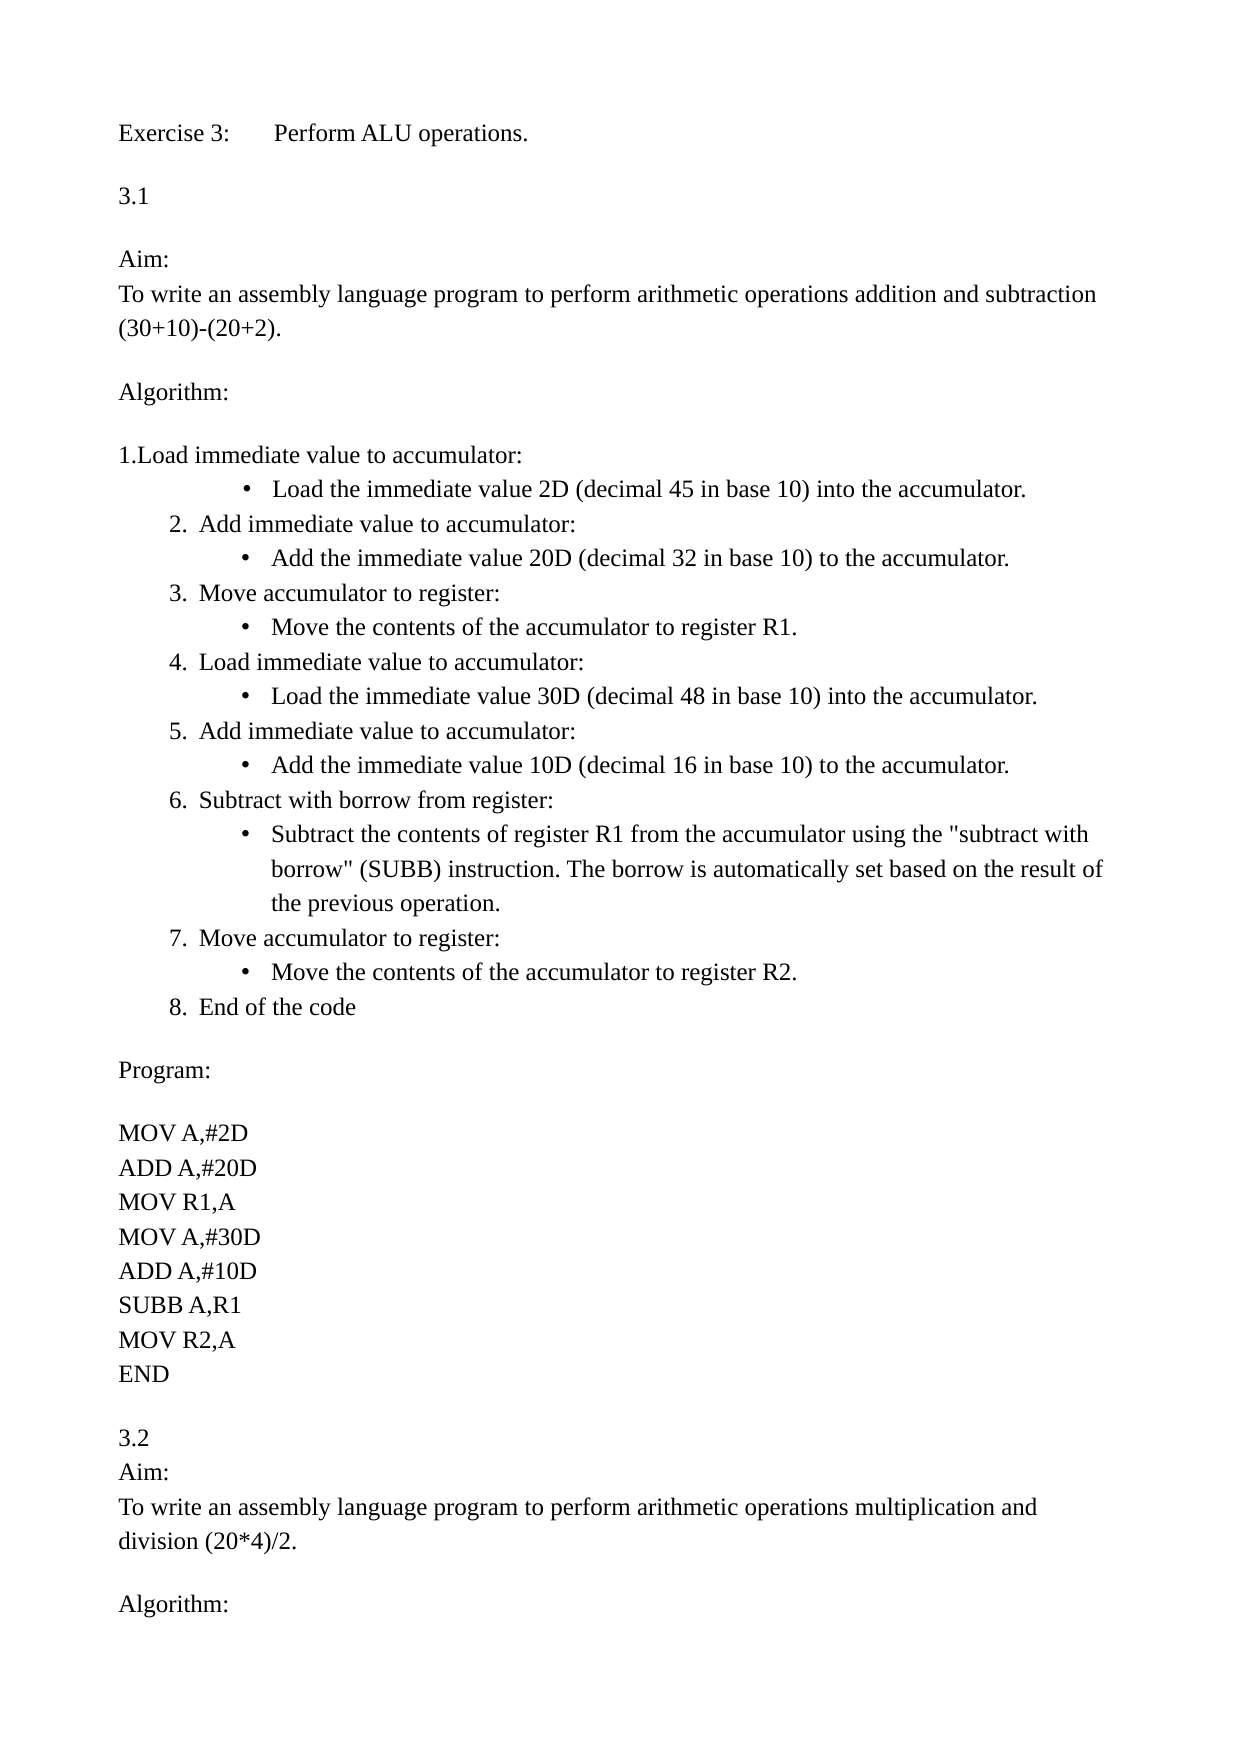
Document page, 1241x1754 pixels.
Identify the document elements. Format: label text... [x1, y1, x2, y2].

text Aim: [118, 1457, 1122, 1486]
text MOV A,#30D [118, 1222, 1122, 1250]
list Add immediate value to accumulator: [169, 509, 1122, 538]
list Add the immediate value 10D (decimal 16 in base 10) to the accumulator. [241, 750, 1122, 779]
text MOV R2,A [118, 1325, 1122, 1354]
list Add the immediate value 20D (decimal 32 in base 10) to the accumulator. [241, 543, 1122, 572]
text ADD A,#20D [118, 1153, 1122, 1181]
list Subtract the contents of register R1 from the accumulator using the "subtract with borrow" (SUBB) instruction. The borrow is automatically set based on the result of the previous operation. [241, 819, 1122, 917]
list Add immediate value to accumulator: [169, 716, 1122, 744]
text 3.2 [118, 1423, 1122, 1451]
text 3.1 [118, 181, 1122, 210]
list Move accumulator to register: [169, 578, 1122, 607]
text Algorithm: [118, 1589, 1122, 1618]
text Aim: [118, 244, 1122, 273]
text Algorithm: [118, 377, 1122, 406]
list Move accumulator to register: [169, 923, 1122, 951]
list Move the contents of the accumulator to register R2. [241, 957, 1122, 986]
text Exercise 3: Perform ALU operations. [118, 118, 1122, 147]
text ADD A,#10D [118, 1256, 1122, 1285]
list End of the code [169, 992, 1122, 1020]
list Move the contents of the accumulator to register R1. [241, 612, 1122, 641]
list Load the immediate value 30D (decimal 48 in base 10) into the accumulator. [241, 681, 1122, 710]
text To write an assembly language program to perform arithmetic operations multiplication and division (20*4)/2. [118, 1492, 1122, 1555]
list Load the immediate value 2D (decimal 45 in base 10) into the accumulator. [243, 474, 1122, 503]
text MOV R1,A [118, 1187, 1122, 1216]
text MOV A,#2D [118, 1118, 1122, 1147]
text 1.Load immediate value to accumulator: [118, 440, 1122, 469]
list Subtract with borrow from register: [169, 785, 1122, 813]
text To write an assembly language program to perform arithmetic operations addition and subtraction (30+10)-(20+2). [118, 279, 1122, 342]
list Load immediate value to accumulator: [169, 647, 1122, 676]
text END [118, 1359, 1122, 1388]
text Program: [118, 1055, 1122, 1084]
text SUBB A,R1 [118, 1291, 1122, 1319]
